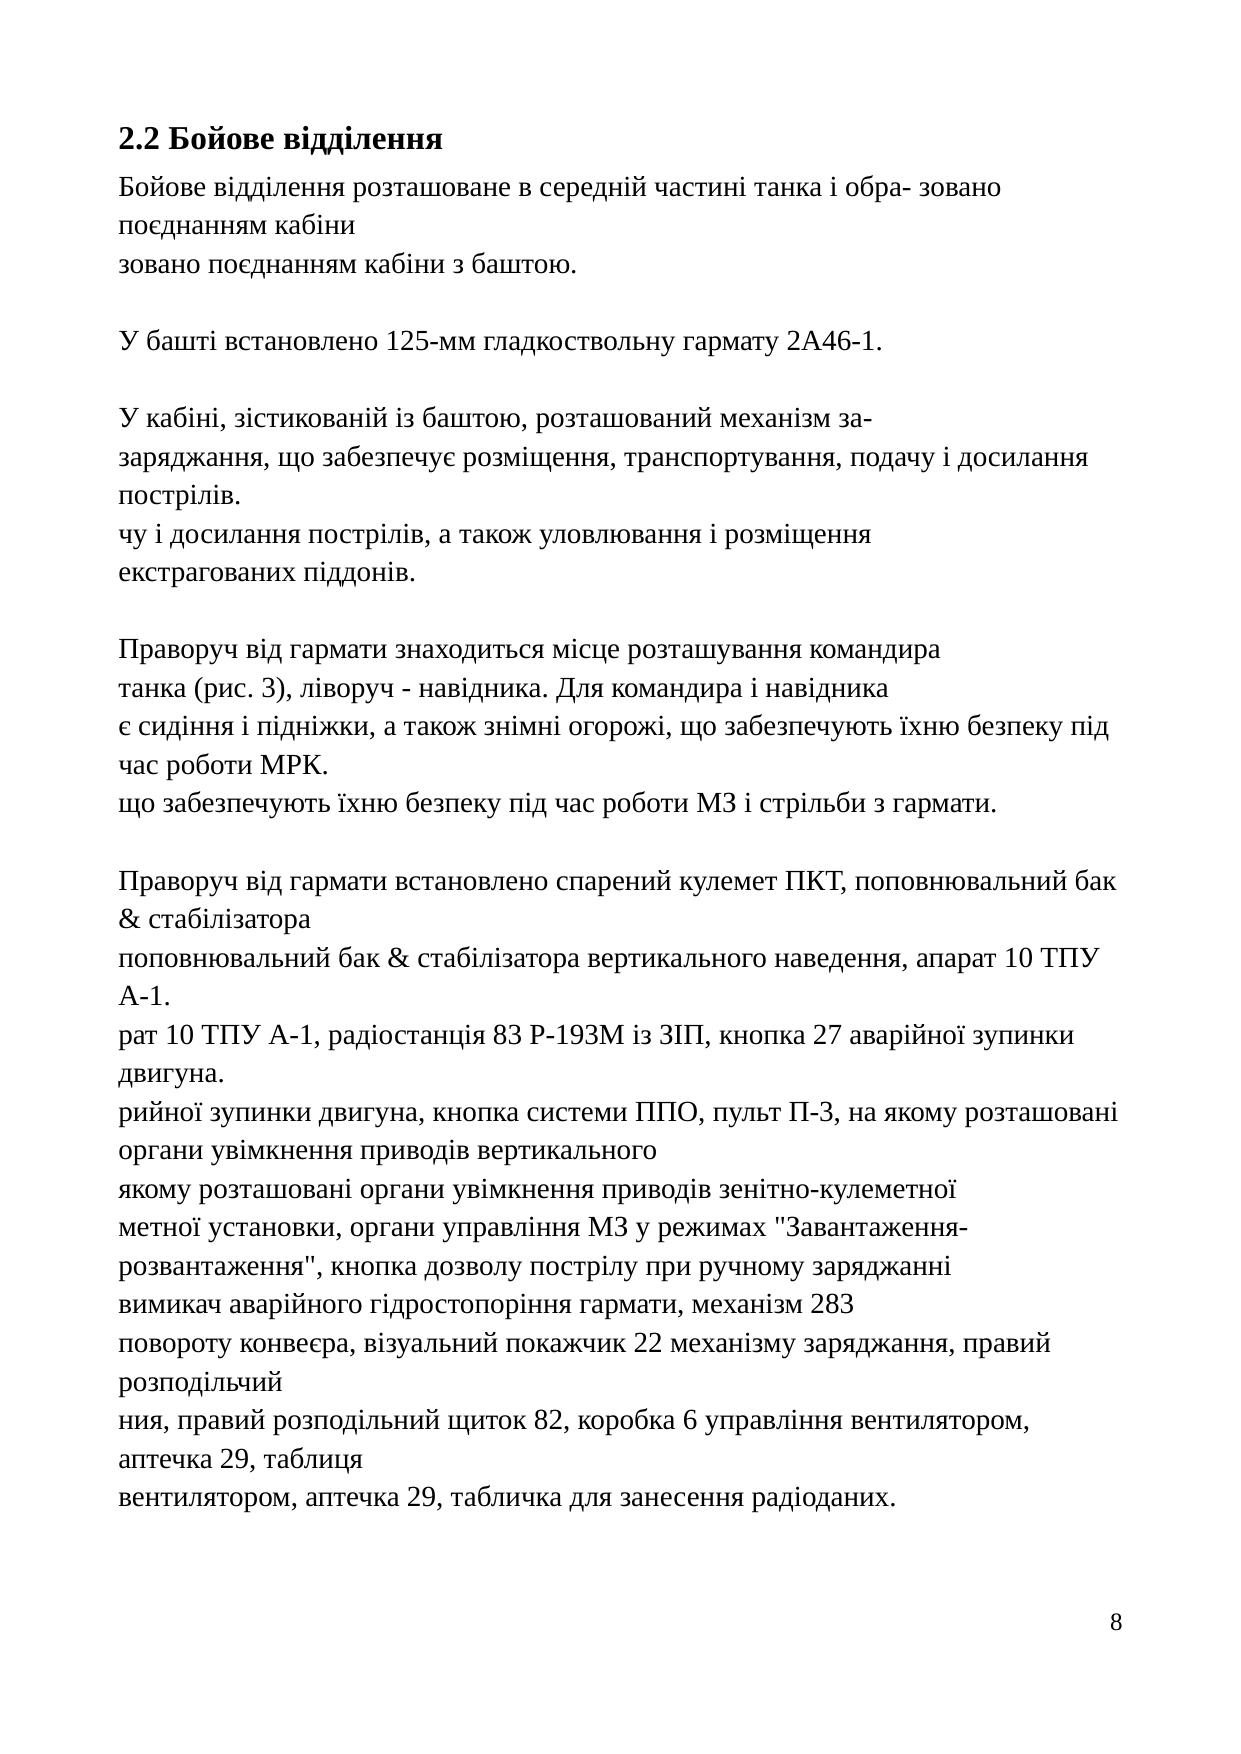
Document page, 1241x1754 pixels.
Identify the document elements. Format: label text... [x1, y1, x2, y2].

text Бойове відділення розташоване в середній частині танка і обра- зовано поєднанням кабіни зовано поєднанням кабіни з баштою. У башті встановлено 125-мм гладкоствольну гармату 2А46-1. У кабіні, зістикованій із баштою, розташований механізм за- заряджання, що забезпечує розміщення, транспортування, подачу і досилання пострілів. чу і досилання пострілів, а також уловлювання і розміщення екстрагованих піддонів. Праворуч від гармати знаходиться місце розташування командира танка (рис. 3), ліворуч - навідника. Для командира і навідника є сидіння і підніжки, а також знімні огорожі, що забезпечують їхню безпеку під час роботи МРК. що забезпечують їхню безпеку під час роботи МЗ і стрільби з гармати. Праворуч від гармати встановлено спарений кулемет ПКТ, поповнювальний бак & стабілізатора поповнювальний бак & стабілізатора вертикального наведення, апарат 10 ТПУ А-1. рат 10 ТПУ А-1, радіостанція 83 Р-193М із ЗІП, кнопка 27 аварійної зупинки двигуна. рийної зупинки двигуна, кнопка системи ППО, пульт П-3, на якому розташовані органи увімкнення приводів вертикального якому розташовані органи увімкнення приводів зенітно-кулеметної метної установки, органи управління МЗ у режимах "Завантаження- розвантаження", кнопка дозволу пострілу при ручному заряджанні вимикач аварійного гідростопоріння гармати, механізм 283 повороту конвеєра, візуальний покажчик 22 механізму заряджання, правий розподільчий ния, правий розподільний щиток 82, коробка 6 управління вентилятором, аптечка 29, таблиця вентилятором, аптечка 29, табличка для занесення радіоданих. [118, 169, 1122, 1551]
subtitle 2.2 Бойове відділення [118, 118, 1122, 156]
